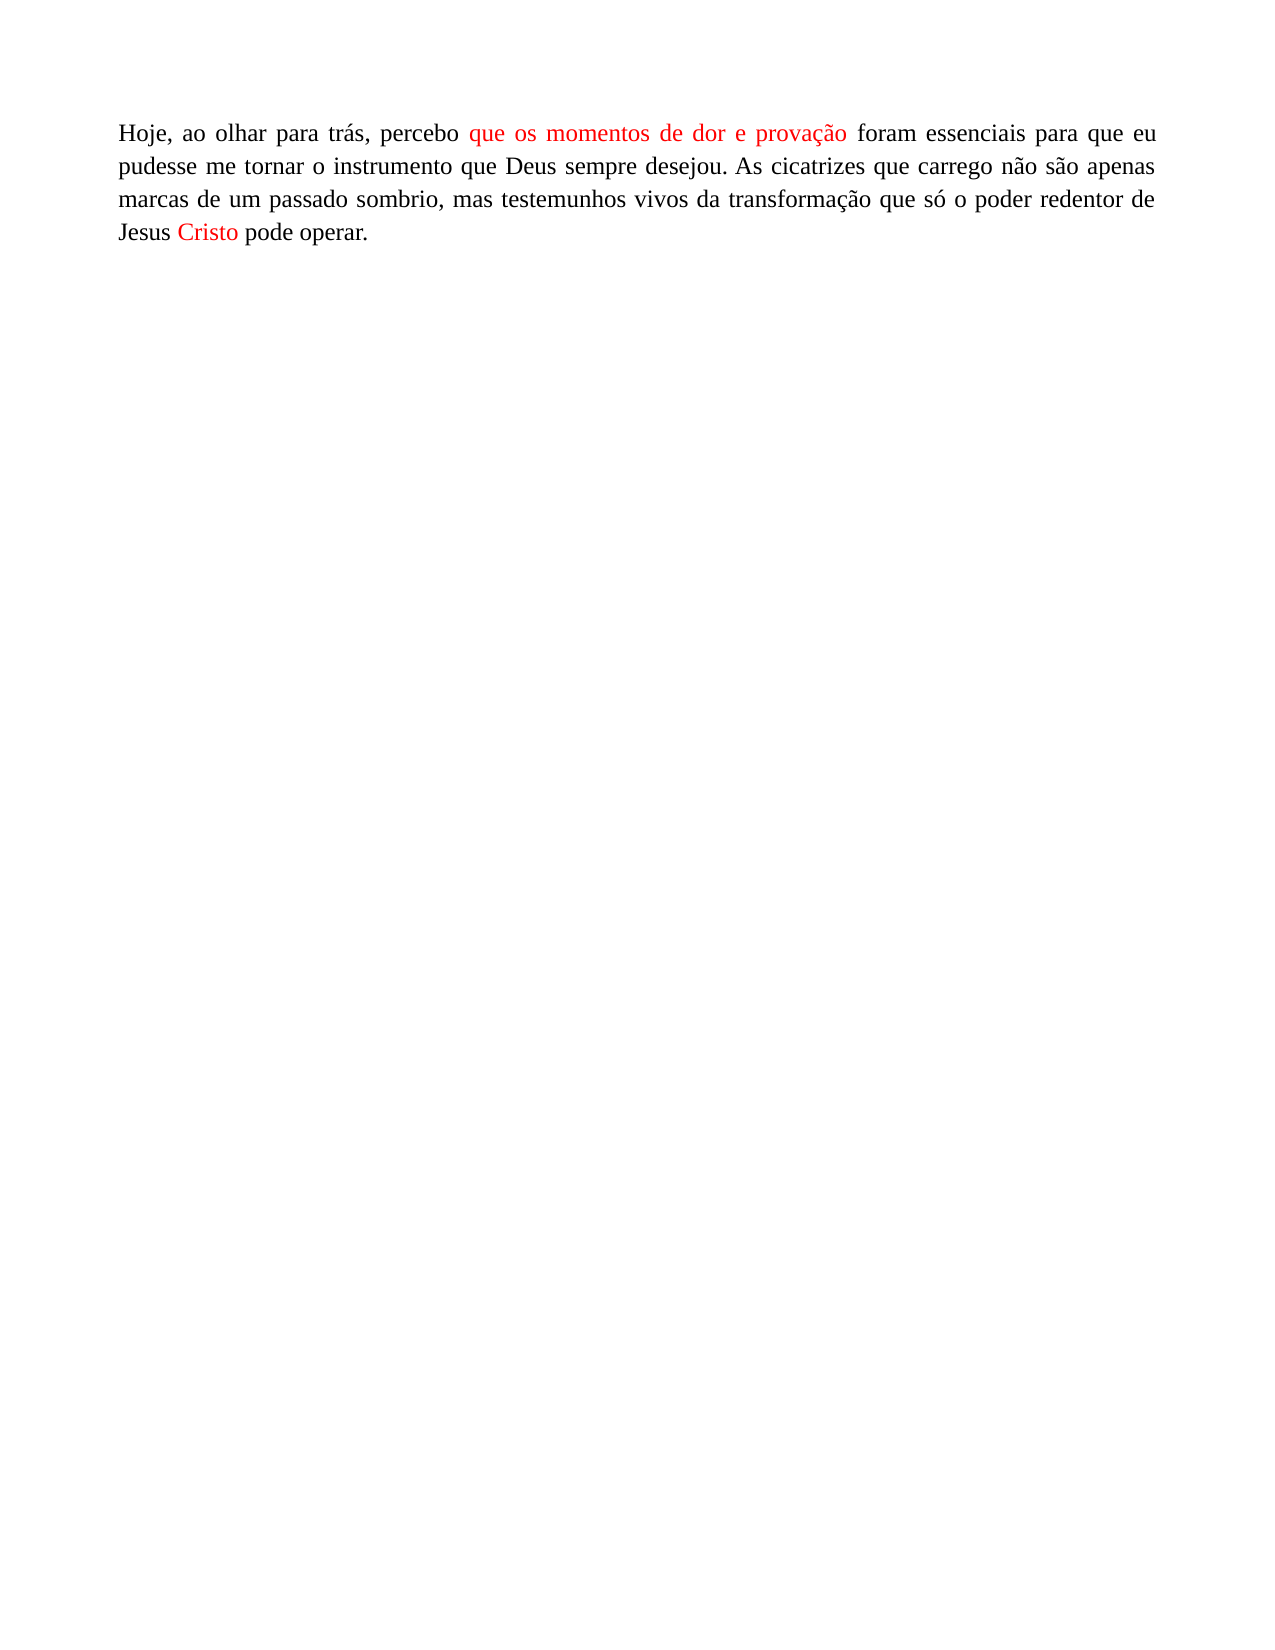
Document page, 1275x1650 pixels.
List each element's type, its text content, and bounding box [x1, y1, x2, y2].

text Hoje, ao olhar para trás, percebo que os momentos de dor e provação foram essenciais para que eu pudesse me tornar o instrumento que Deus sempre desejou. As cicatrizes que carrego não são apenas marcas de um passado sombrio, mas testemunhos vivos da transformação que só o poder redentor de Jesus Cristo pode operar. [118, 118, 1157, 246]
